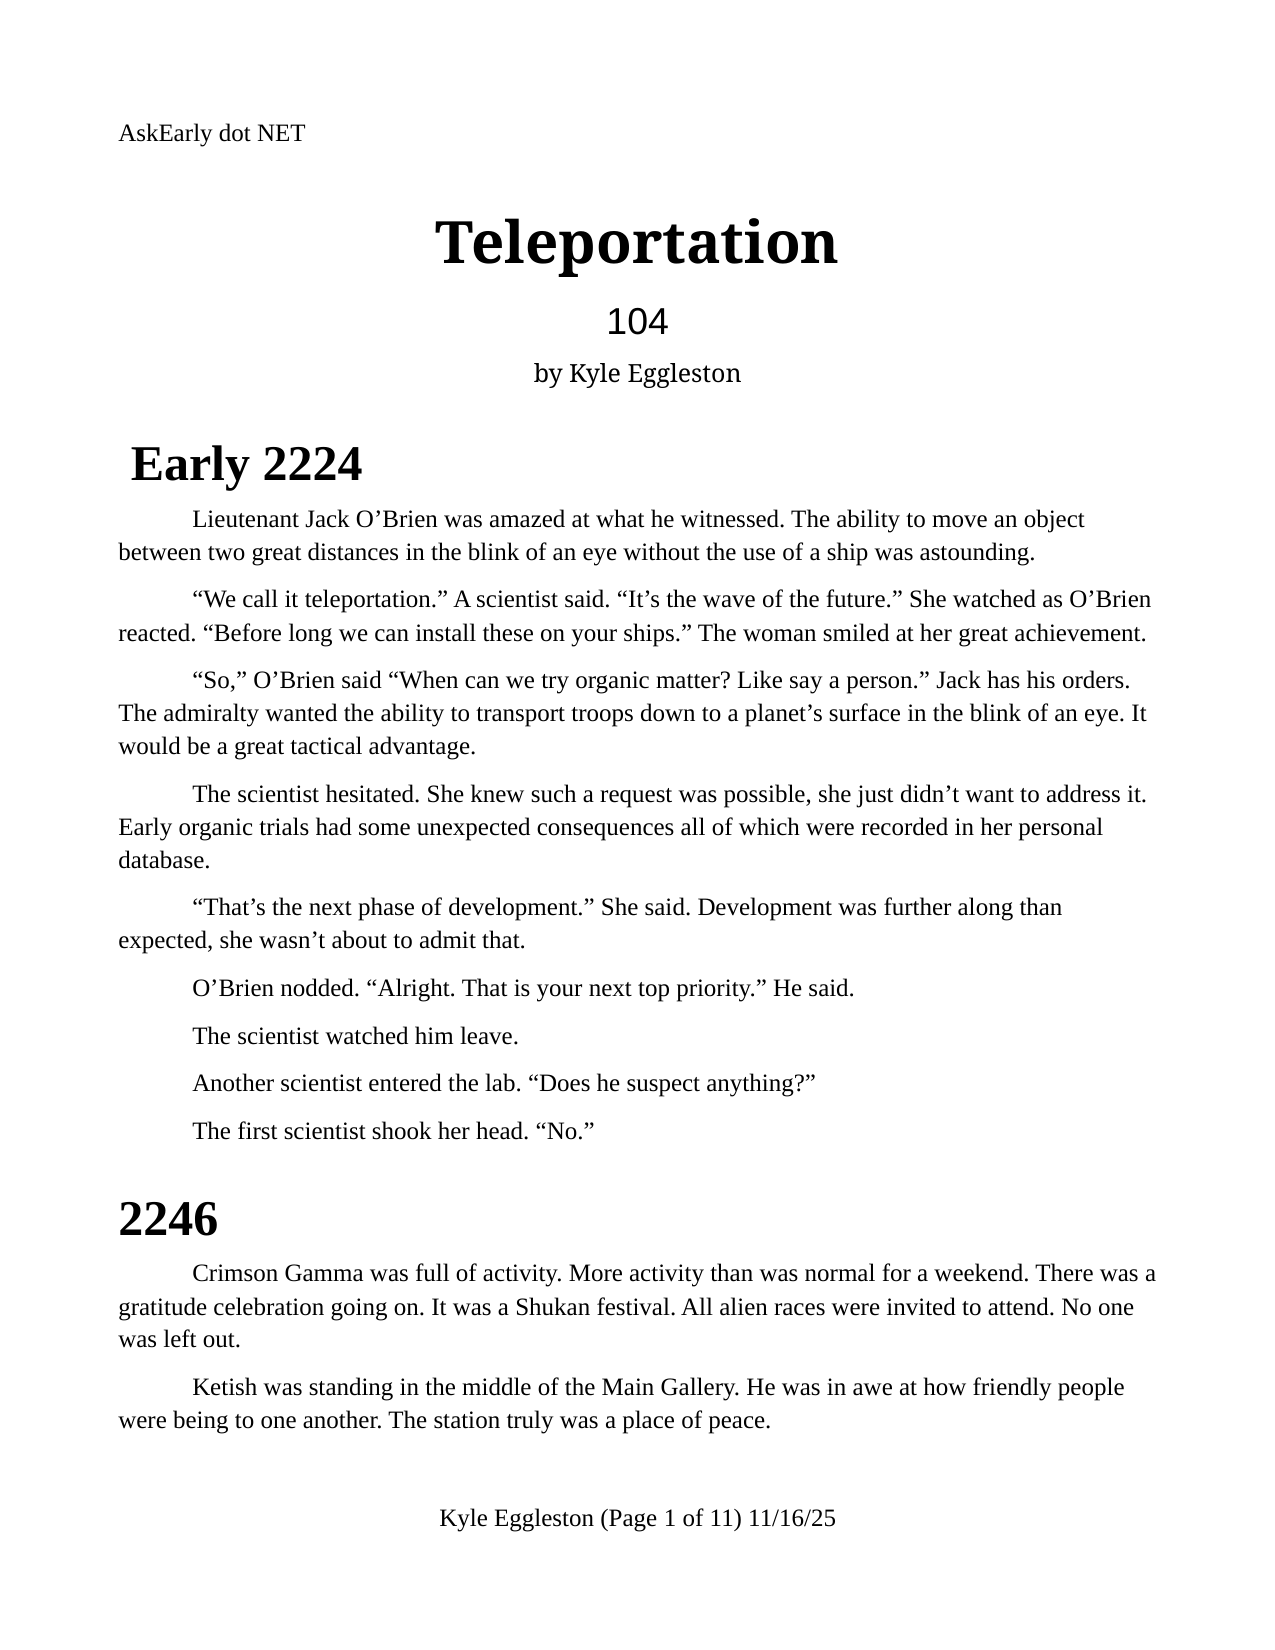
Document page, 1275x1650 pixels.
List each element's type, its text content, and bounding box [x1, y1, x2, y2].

text The first scientist shook her head. “No.” [118, 1116, 1157, 1145]
subtitle 104 [118, 299, 1157, 343]
text “So,” O’Brien said “When can we try organic matter? Like say a person.” Jack has his orders. The admiralty wanted the ability to transport troops down to a planet’s surface in the blink of an eye. It would be a great tactical advantage. [118, 665, 1157, 760]
text The scientist hesitated. She knew such a request was possible, she just didn’t want to address it. Early organic trials had some unexpected consequences all of which were recorded in her personal database. [118, 779, 1157, 874]
text Lieutenant Jack O’Brien was amazed at what he witnessed. The ability to move an object between two great distances in the blink of an eye without the use of a ship was astounding. [118, 504, 1157, 566]
text by Kyle Eggleston [118, 355, 1157, 389]
subtitle 2246 [118, 1188, 1157, 1246]
text The scientist watched him leave. [118, 1021, 1157, 1049]
text Another scientist entered the lab. “Does he suspect anything?” [118, 1068, 1157, 1097]
text “We call it teleportation.” A scientist said. “It’s the wave of the future.” She watched as O’Brien reacted. “Before long we can install these on your ships.” The woman smiled at her great achievement. [118, 584, 1157, 646]
subtitle Early 2224 [118, 434, 1157, 491]
text O’Brien nodded. “Alright. That is your next top priority.” He said. [118, 973, 1157, 1002]
text Ketish was standing in the middle of the Main Gallery. He was in awe at how friendly people were being to one another. The station truly was a place of peace. [118, 1372, 1157, 1434]
text “That’s the next phase of development.” She said. Development was further along than expected, she wasn’t about to admit that. [118, 892, 1157, 954]
title Teleportation [118, 201, 1157, 281]
text Crimson Gamma was full of activity. More activity than was normal for a weekend. There was a gratitude celebration going on. It was a Shukan festival. All alien races were invited to attend. No one was left out. [118, 1258, 1157, 1353]
